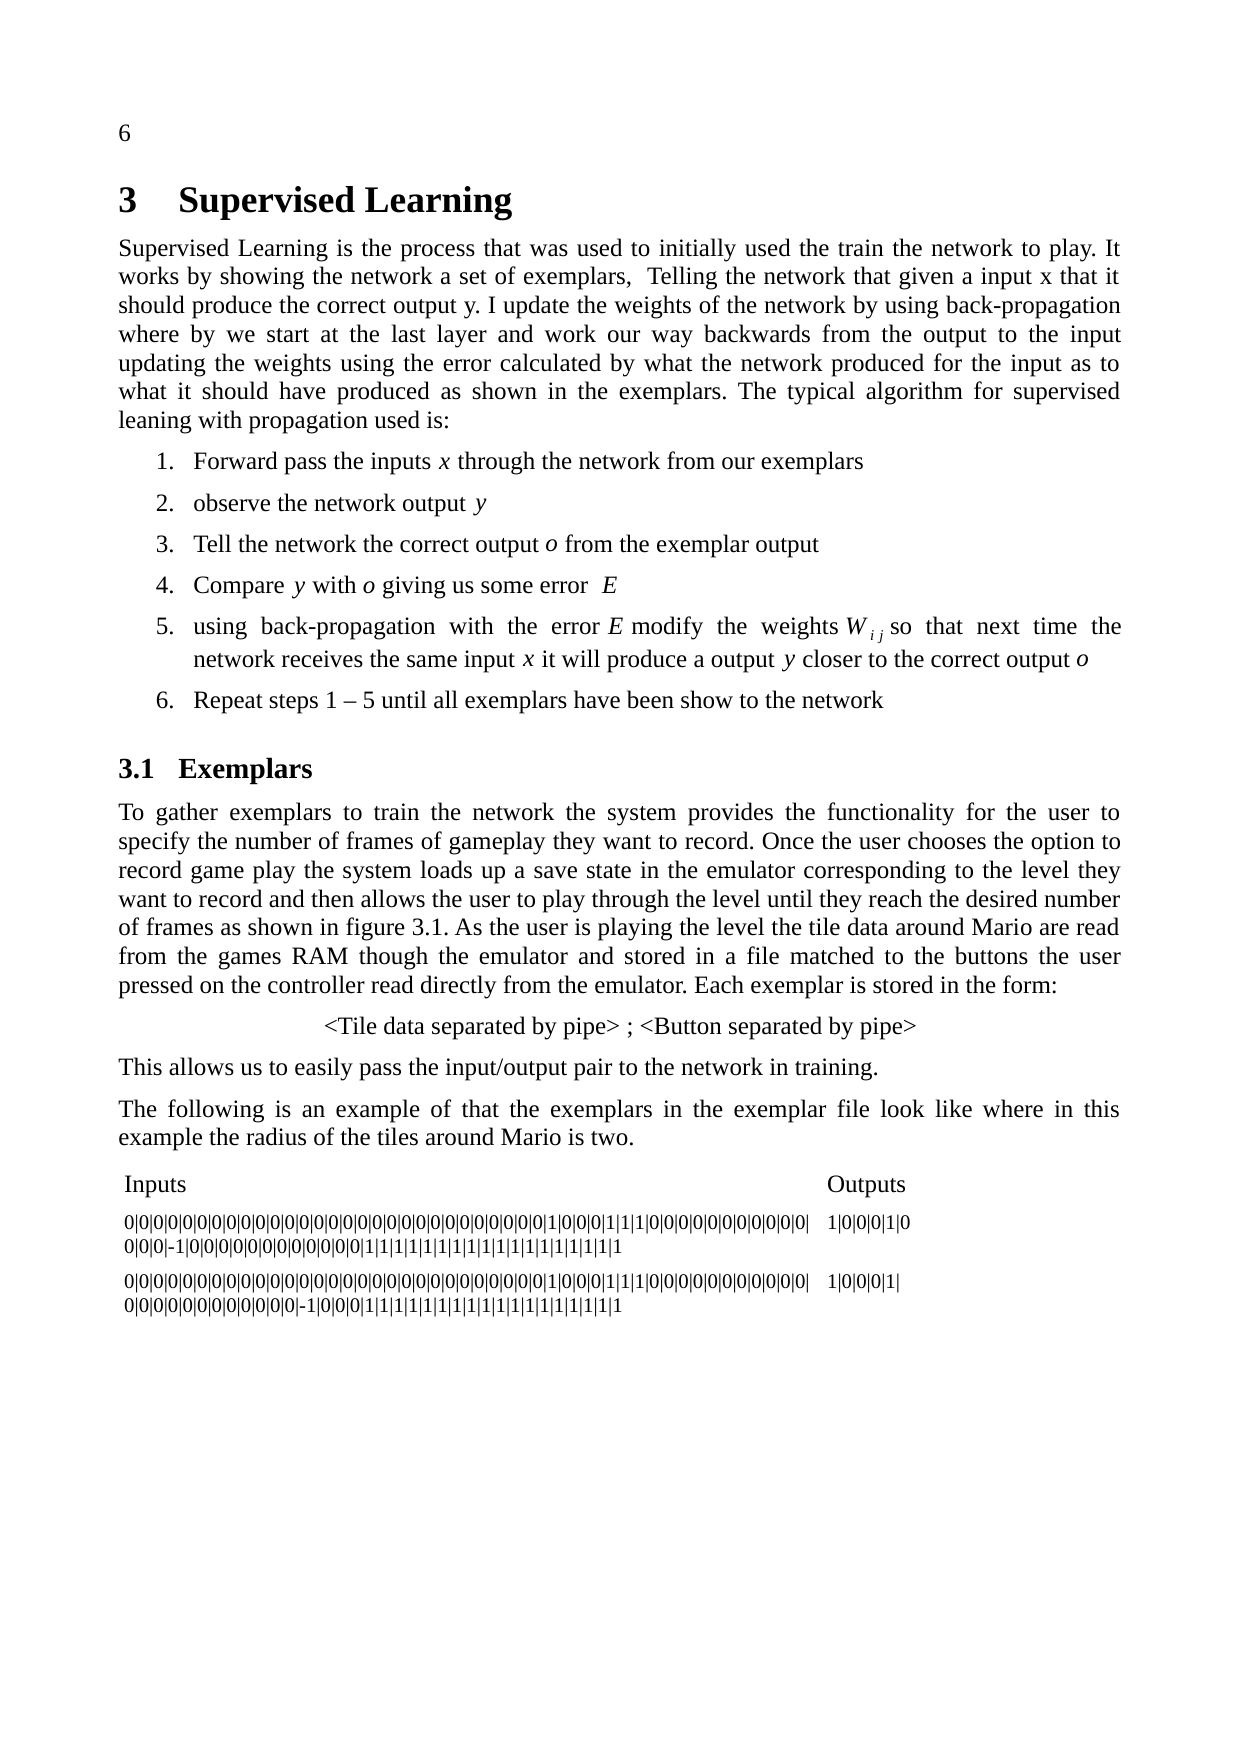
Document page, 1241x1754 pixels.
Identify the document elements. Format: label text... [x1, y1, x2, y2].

subtitle 3.1 Exemplars [118, 751, 1122, 785]
subtitle 3 Supervised Learning [118, 177, 1122, 220]
table_header Inputs [118, 1164, 821, 1204]
text Supervised Learning is the process that was used to initially used the train the network to play. It works by showing the network a set of exemplars, Telling the network that given a input x that it should produce the correct output y. I update the weights of the network by using back-propagation where by we start at the last layer and work our way backwards from the output to the input updating the weights using the error calculated by what the network produced for the input as to what it should have produced as shown in the exemplars. The typical algorithm for supervised leaning with propagation used is: [118, 233, 1122, 434]
table_cell 1|0|0|0|1| [821, 1264, 1122, 1323]
list Repeat steps 1 – 5 until all exemplars have been show to the network [156, 685, 1122, 714]
table_cell 0|0|0|0|0|0|0|0|0|0|0|0|0|0|0|0|0|0|0|0|0|0|0|0|0|0|0|0|0|1|0|0|0|1|1|1|0|0|0|0|0|0|0|0|0|0|0|0|0|0|0|0|0|0|0|0|0|0|0|-1|0|0|0|1|1|1|1|1|1|1|1|1|1|1|1|1|1|1|1|1|1 [118, 1264, 821, 1323]
text <Tile data separated by pipe> ; <Button separated by pipe> [118, 1011, 1122, 1040]
list observe the network output [156, 488, 1122, 516]
table_cell 1|0|0|0|1|0 [821, 1204, 1122, 1263]
list using back-propagation with the errormodify the weightsso that next time the network receives the same inputit will produce a outputcloser to the correct output [156, 611, 1122, 673]
list Comparewithgiving us some error [156, 570, 1122, 599]
text To gather exemplars to train the network the system provides the functionality for the user to specify the number of frames of gameplay they want to record. Once the user chooses the option to record game play the system loads up a save state in the emulator corresponding to the level they want to record and then allows the user to play through the level until they reach the desired number of frames as shown in figure 3.1. As the user is playing the level the tile data around Mario are read from the games RAM though the emulator and stored in a file matched to the buttons the user pressed on the controller read directly from the emulator. Each exemplar is stored in the form: [118, 797, 1122, 999]
text This allows us to easily pass the input/output pair to the network in training. [118, 1052, 1122, 1081]
text The following is an example of that the exemplars in the exemplar file look like where in this example the radius of the tiles around Mario is two. [118, 1094, 1122, 1151]
list Tell the network the correct outputfrom the exemplar output [156, 529, 1122, 558]
list Forward pass the inputsthrough the network from our exemplars [156, 446, 1122, 475]
table_header Outputs [821, 1164, 1122, 1204]
table_cell 0|0|0|0|0|0|0|0|0|0|0|0|0|0|0|0|0|0|0|0|0|0|0|0|0|0|0|0|0|1|0|0|0|1|1|1|0|0|0|0|0|0|0|0|0|0|0|0|0|0|-1|0|0|0|0|0|0|0|0|0|0|0|0|1|1|1|1|1|1|1|1|1|1|1|1|1|1|1|1|1|1 [118, 1204, 821, 1263]
